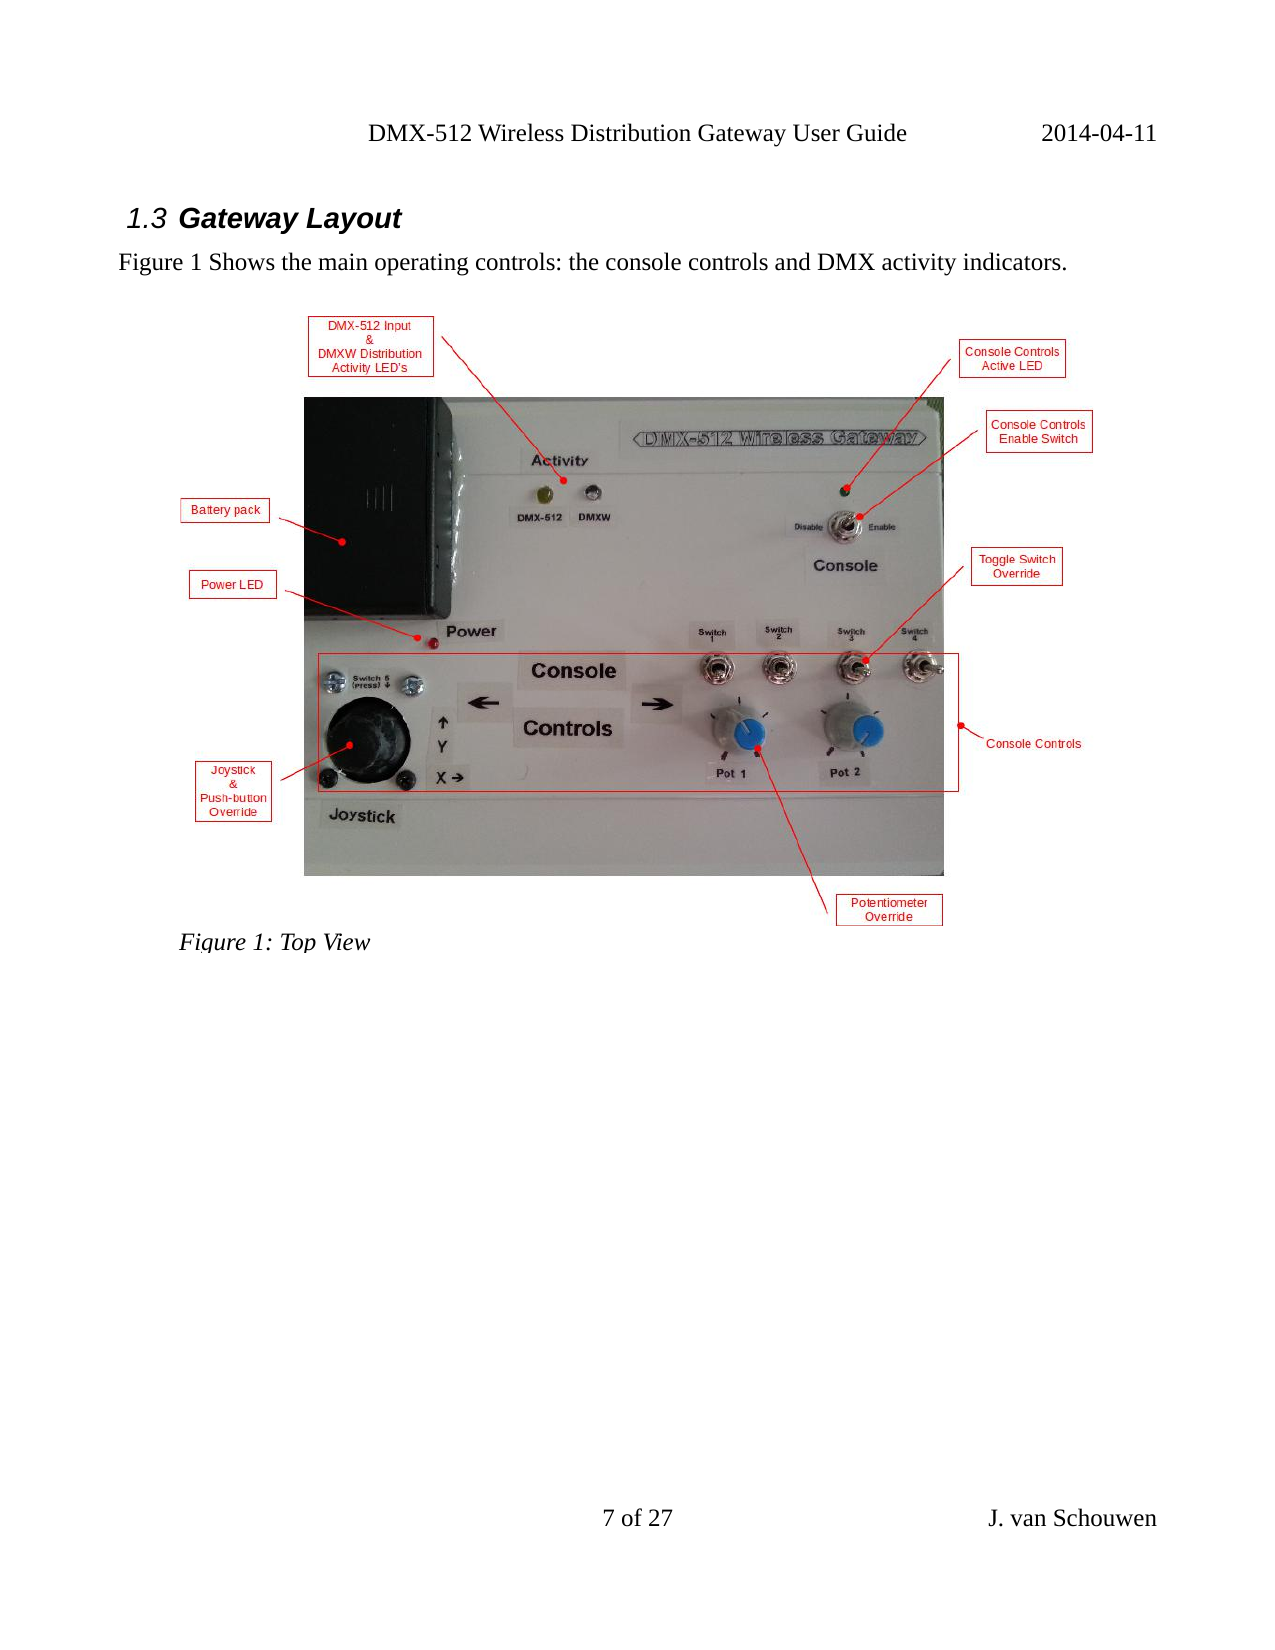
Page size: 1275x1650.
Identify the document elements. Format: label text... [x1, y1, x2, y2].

text Figure 1 Shows the main operating controls: the console controls and DMX activity indicators. [118, 247, 1157, 276]
subtitle Gateway Layout [118, 201, 1157, 235]
picture [180, 316, 1098, 926]
text Figure 1: Top View [179, 315, 1098, 952]
